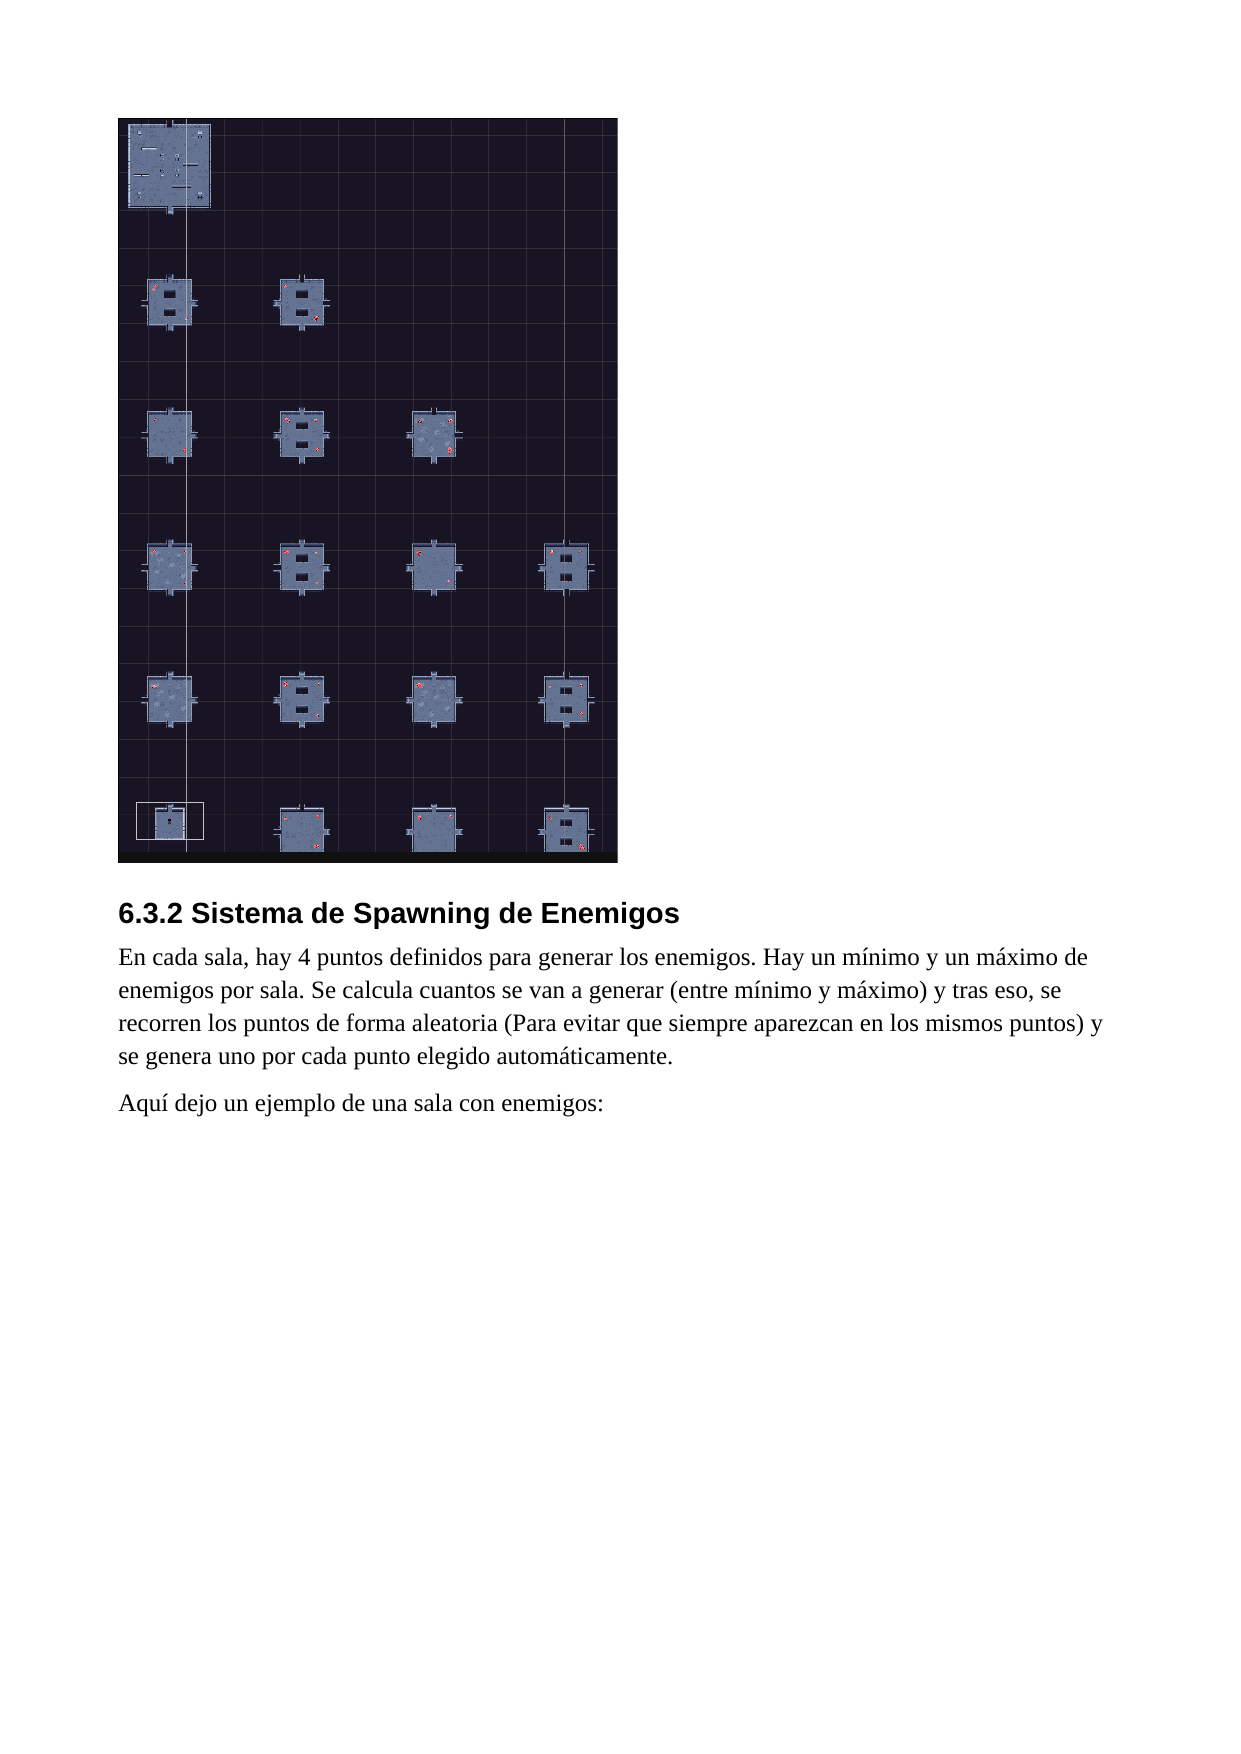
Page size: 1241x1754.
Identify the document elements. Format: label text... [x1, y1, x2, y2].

picture [118, 118, 618, 863]
text Aquí dejo un ejemplo de una sala con enemigos: [118, 1088, 1122, 1117]
text En cada sala, hay 4 puntos definidos para generar los enemigos. Hay un mínimo y un máximo de enemigos por sala. Se calcula cuantos se van a generar (entre mínimo y máximo) y tras eso, se recorren los puntos de forma aleatoria (Para evitar que siempre aparezcan en los mismos puntos) y se genera uno por cada punto elegido automáticamente. [118, 942, 1122, 1069]
subtitle 6.3.2 Sistema de Spawning de Enemigos [118, 896, 1122, 929]
